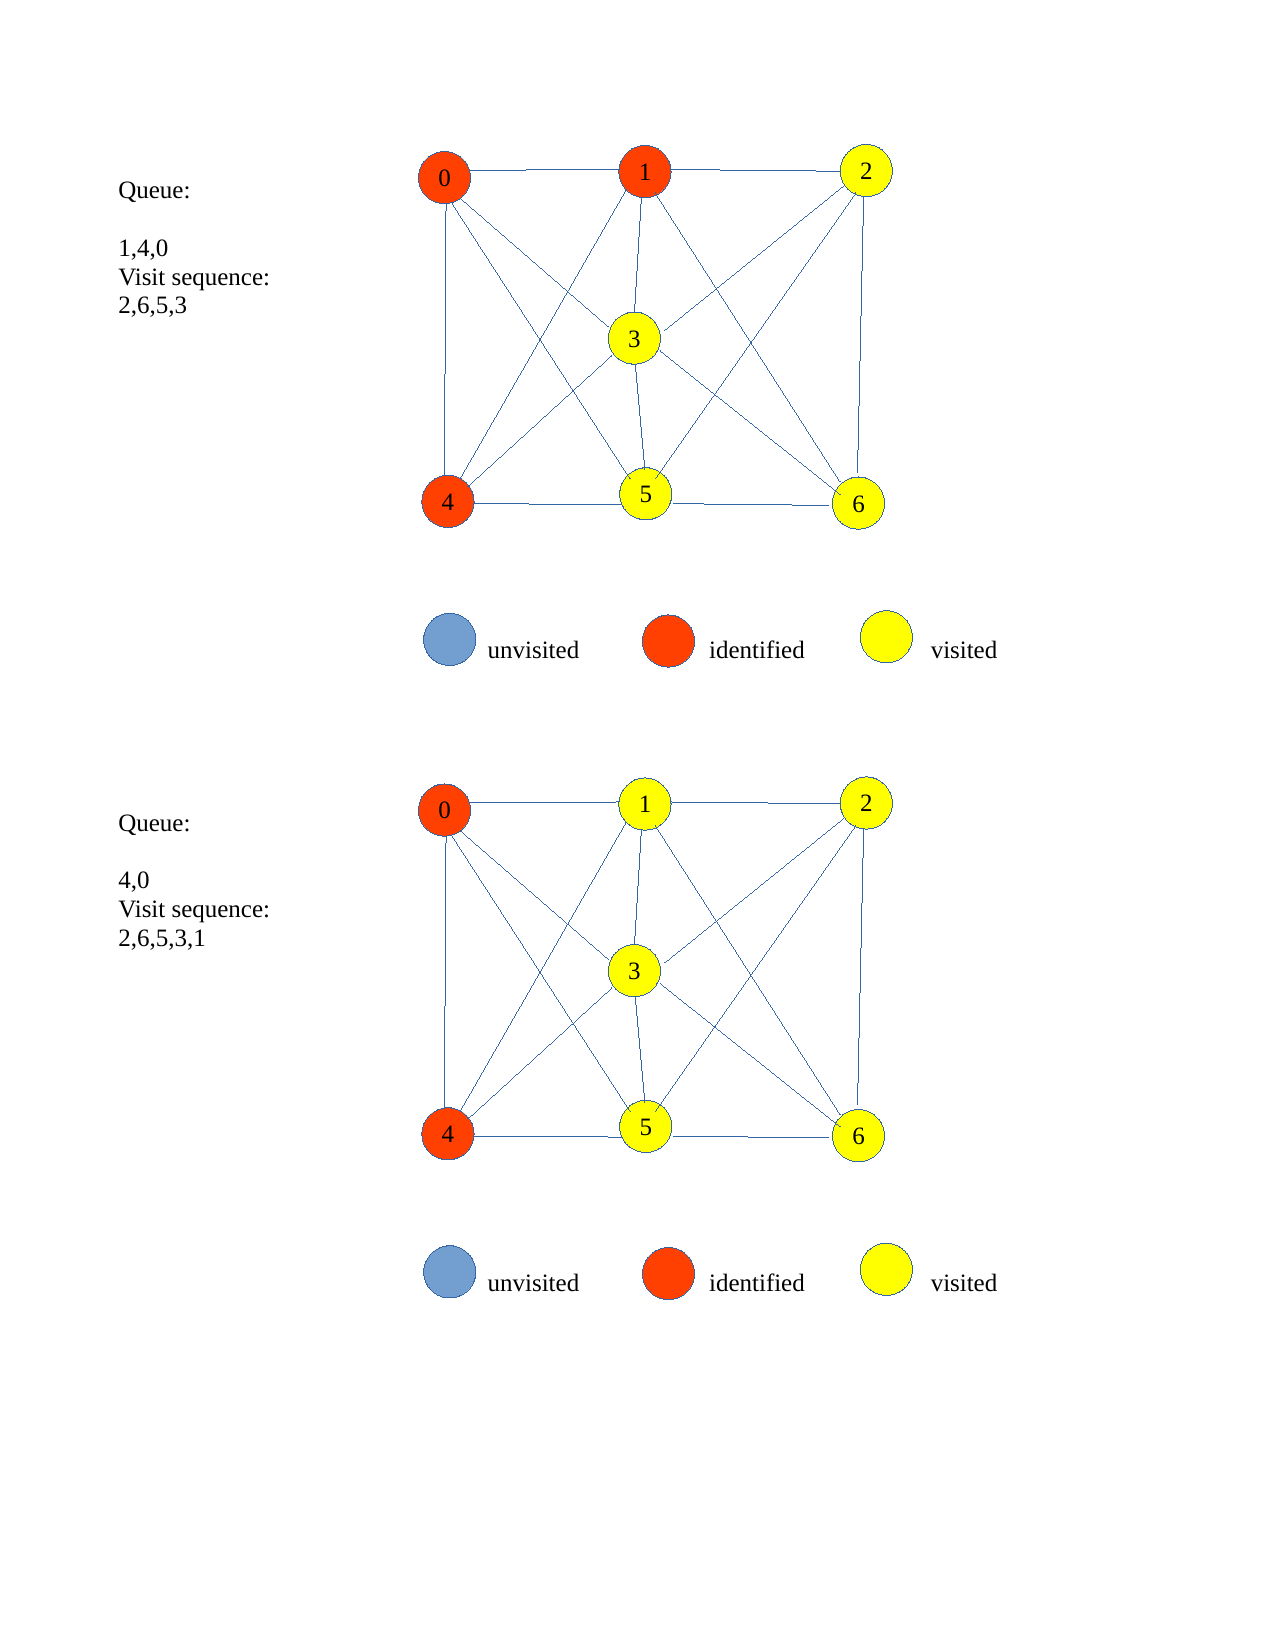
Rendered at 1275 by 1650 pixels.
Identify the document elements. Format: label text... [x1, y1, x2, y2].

text 1,4,0 [118, 233, 445, 262]
text identified visited [683, 636, 1157, 664]
text [446, 262, 1157, 291]
text 2,6,5,3 [118, 291, 1157, 636]
text [446, 866, 862, 894]
text Queue: [864, 808, 1157, 837]
text 2,6,5,3,1 [118, 923, 1157, 1268]
text unvisited [461, 636, 654, 664]
text identified visited [682, 1268, 1157, 1297]
text [118, 636, 438, 664]
text [118, 1268, 440, 1297]
text Queue: [864, 176, 1157, 204]
text [446, 894, 1157, 923]
text Queue: [453, 176, 641, 204]
text Visit sequence: [118, 262, 445, 291]
text Queue: [118, 176, 439, 204]
text unvisited [460, 1268, 655, 1297]
text Visit sequence: [118, 894, 445, 923]
text Queue: [118, 808, 442, 837]
text [863, 233, 1157, 262]
text Queue: [447, 808, 863, 837]
text 4,0 [118, 866, 445, 894]
text [863, 866, 1157, 894]
text Queue: [642, 176, 863, 204]
text [446, 233, 862, 262]
